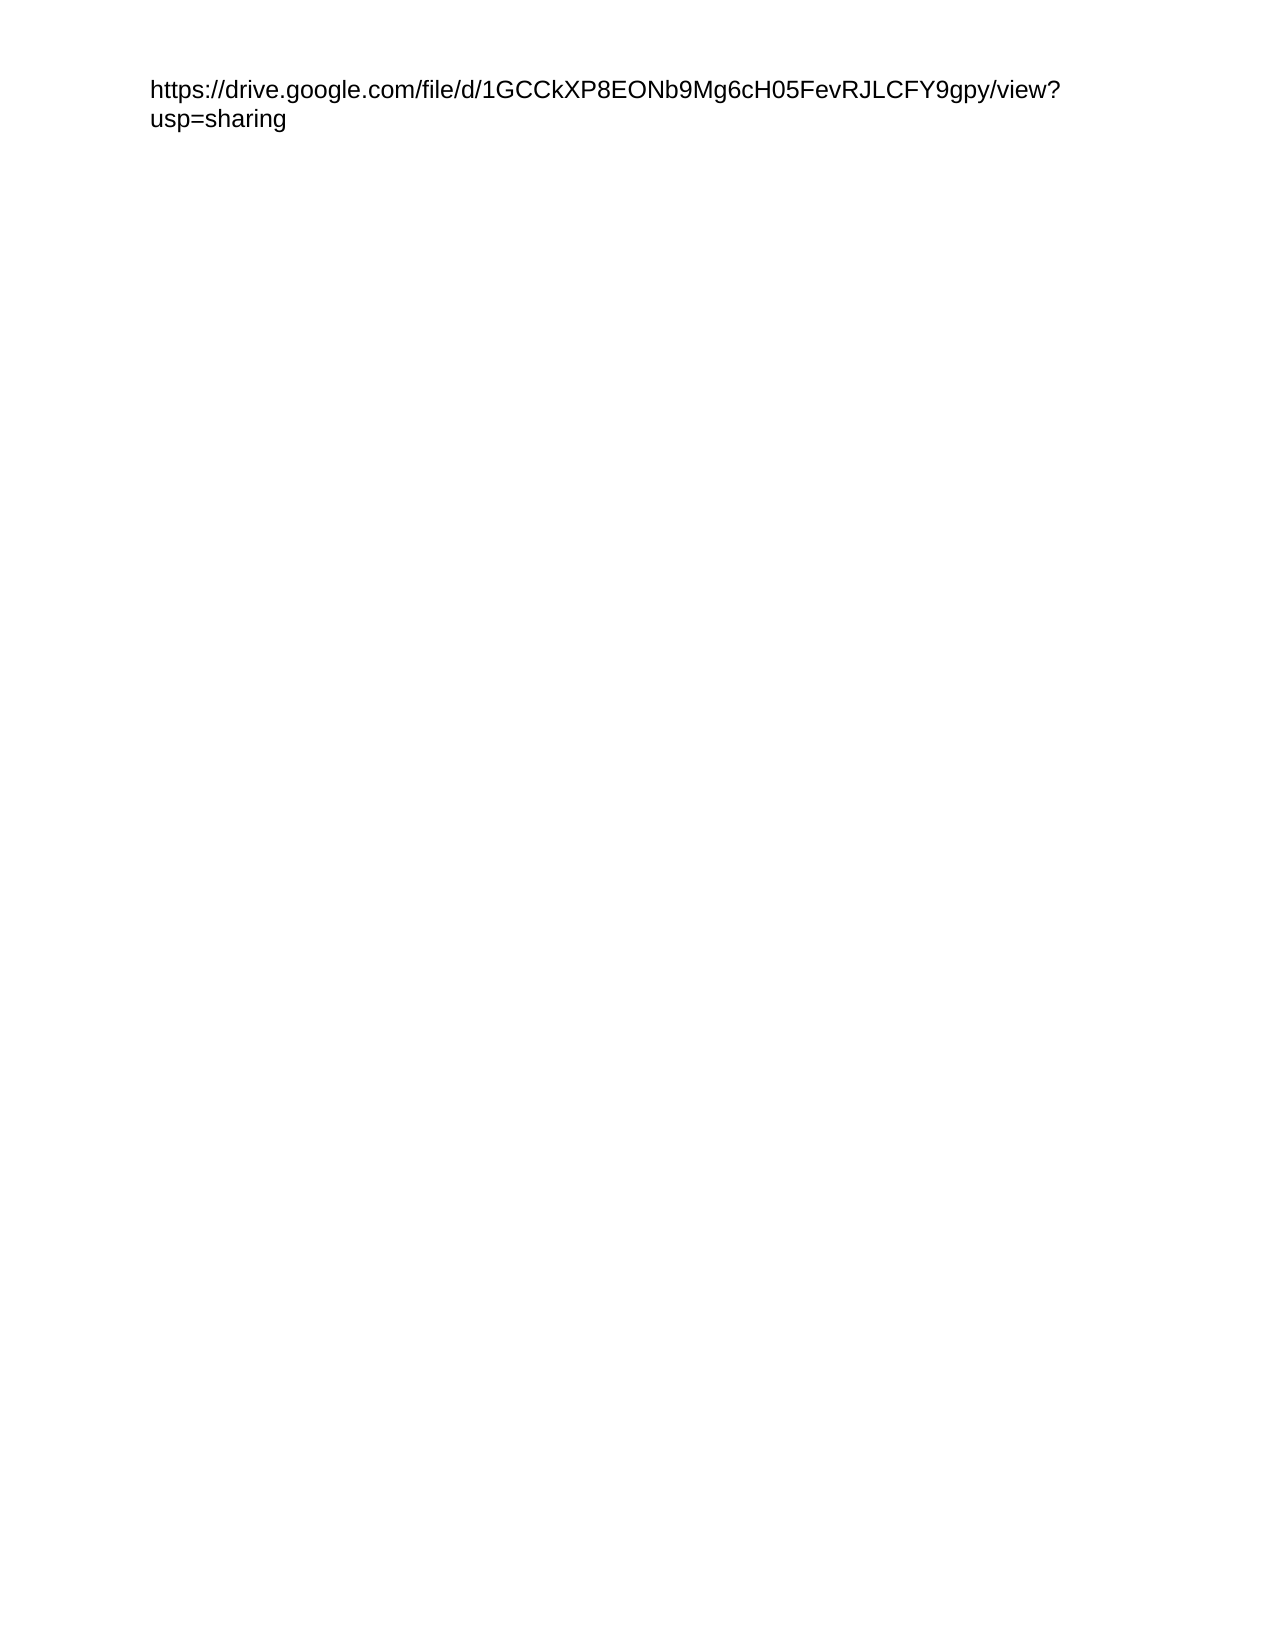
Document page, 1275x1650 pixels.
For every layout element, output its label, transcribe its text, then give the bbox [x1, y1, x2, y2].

text https://drive.google.com/file/d/1GCCkXP8EONb9Mg6cH05FevRJLCFY9gpy/view?usp=sharing [150, 75, 1125, 132]
